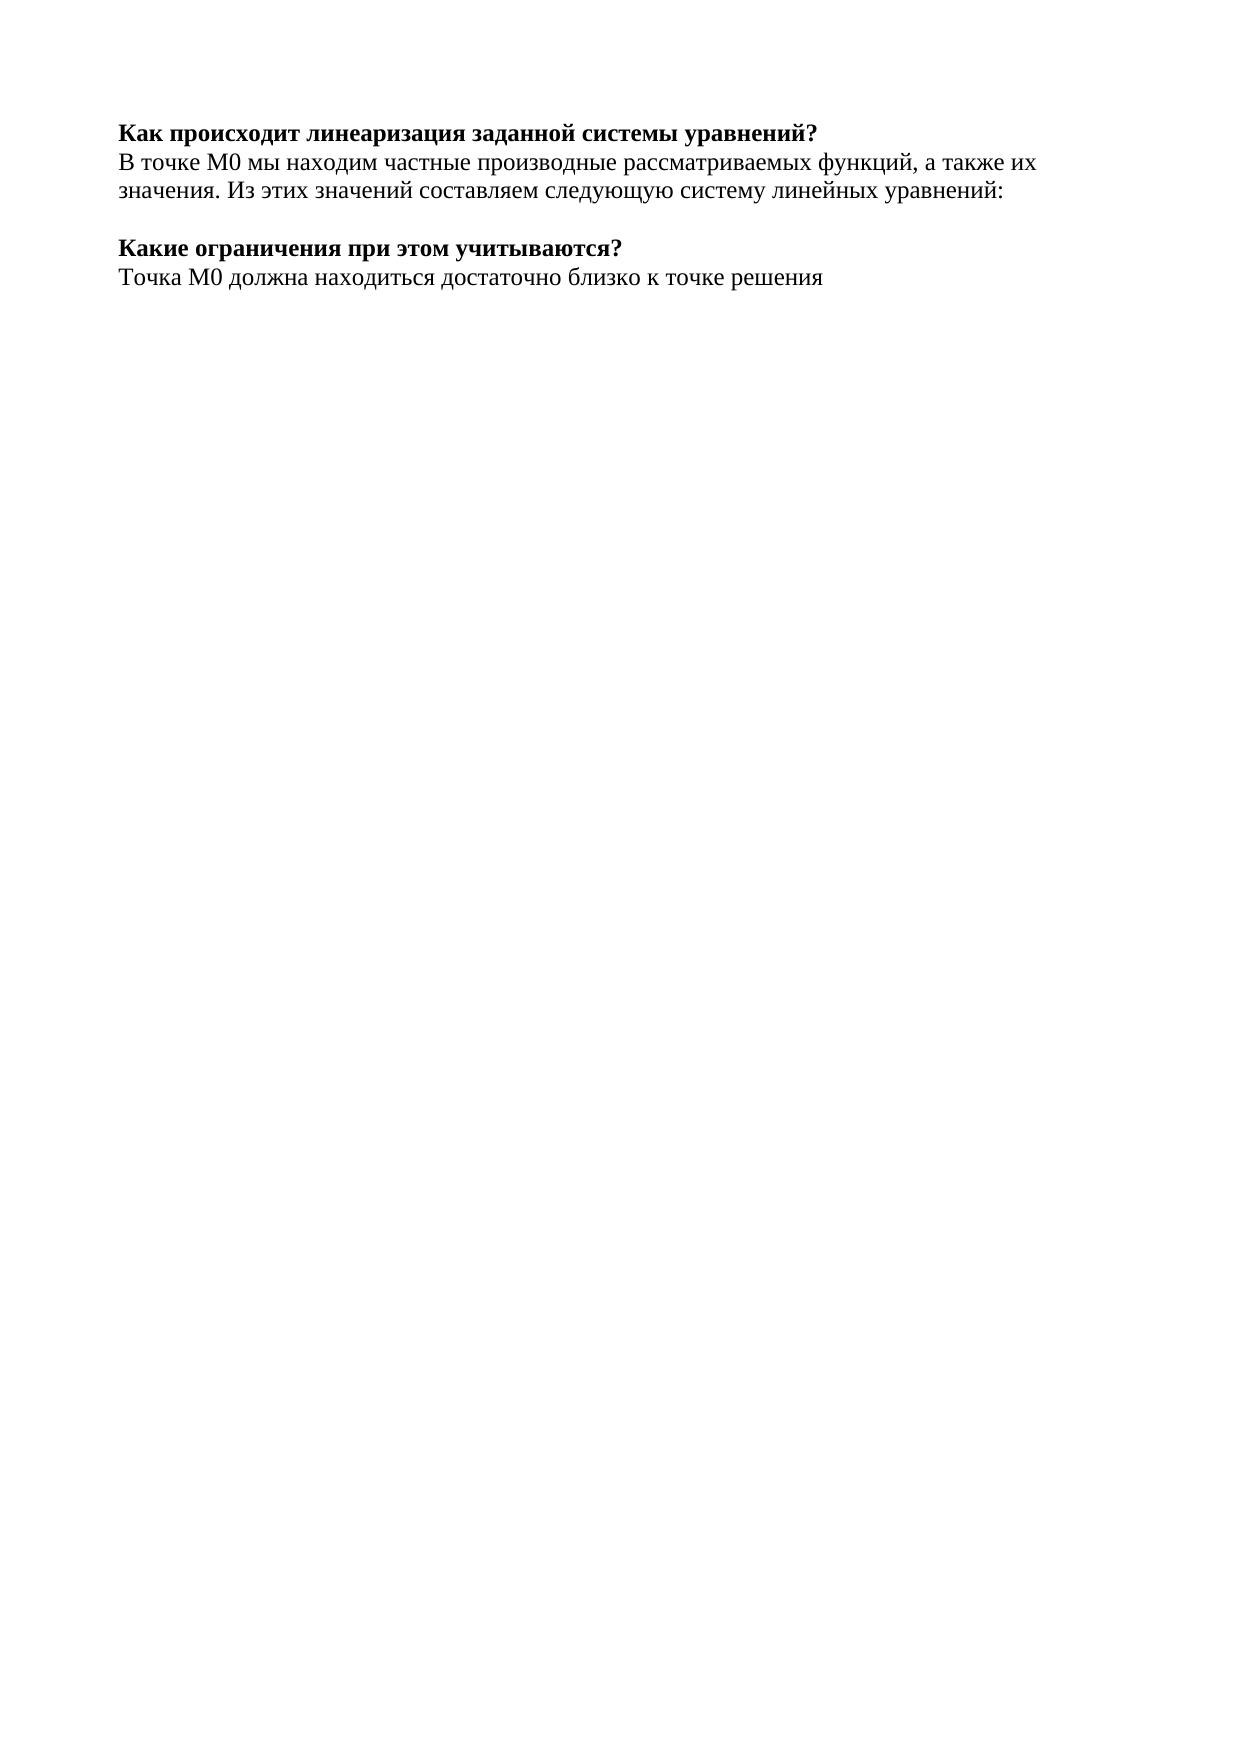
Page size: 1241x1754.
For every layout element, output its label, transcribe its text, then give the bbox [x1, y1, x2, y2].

text Как происходит линеаризация заданной системы уравнений? [118, 118, 1122, 147]
text Точка М0 должна находиться достаточно близко к точке решения [118, 262, 1122, 291]
text В точке М0 мы находим частные производные рассматриваемых функций, а также их значения. Из этих значений составляем следующую систему линейных уравнений: [118, 147, 1122, 204]
text Какие ограничения при этом учитываются? [118, 233, 1122, 262]
